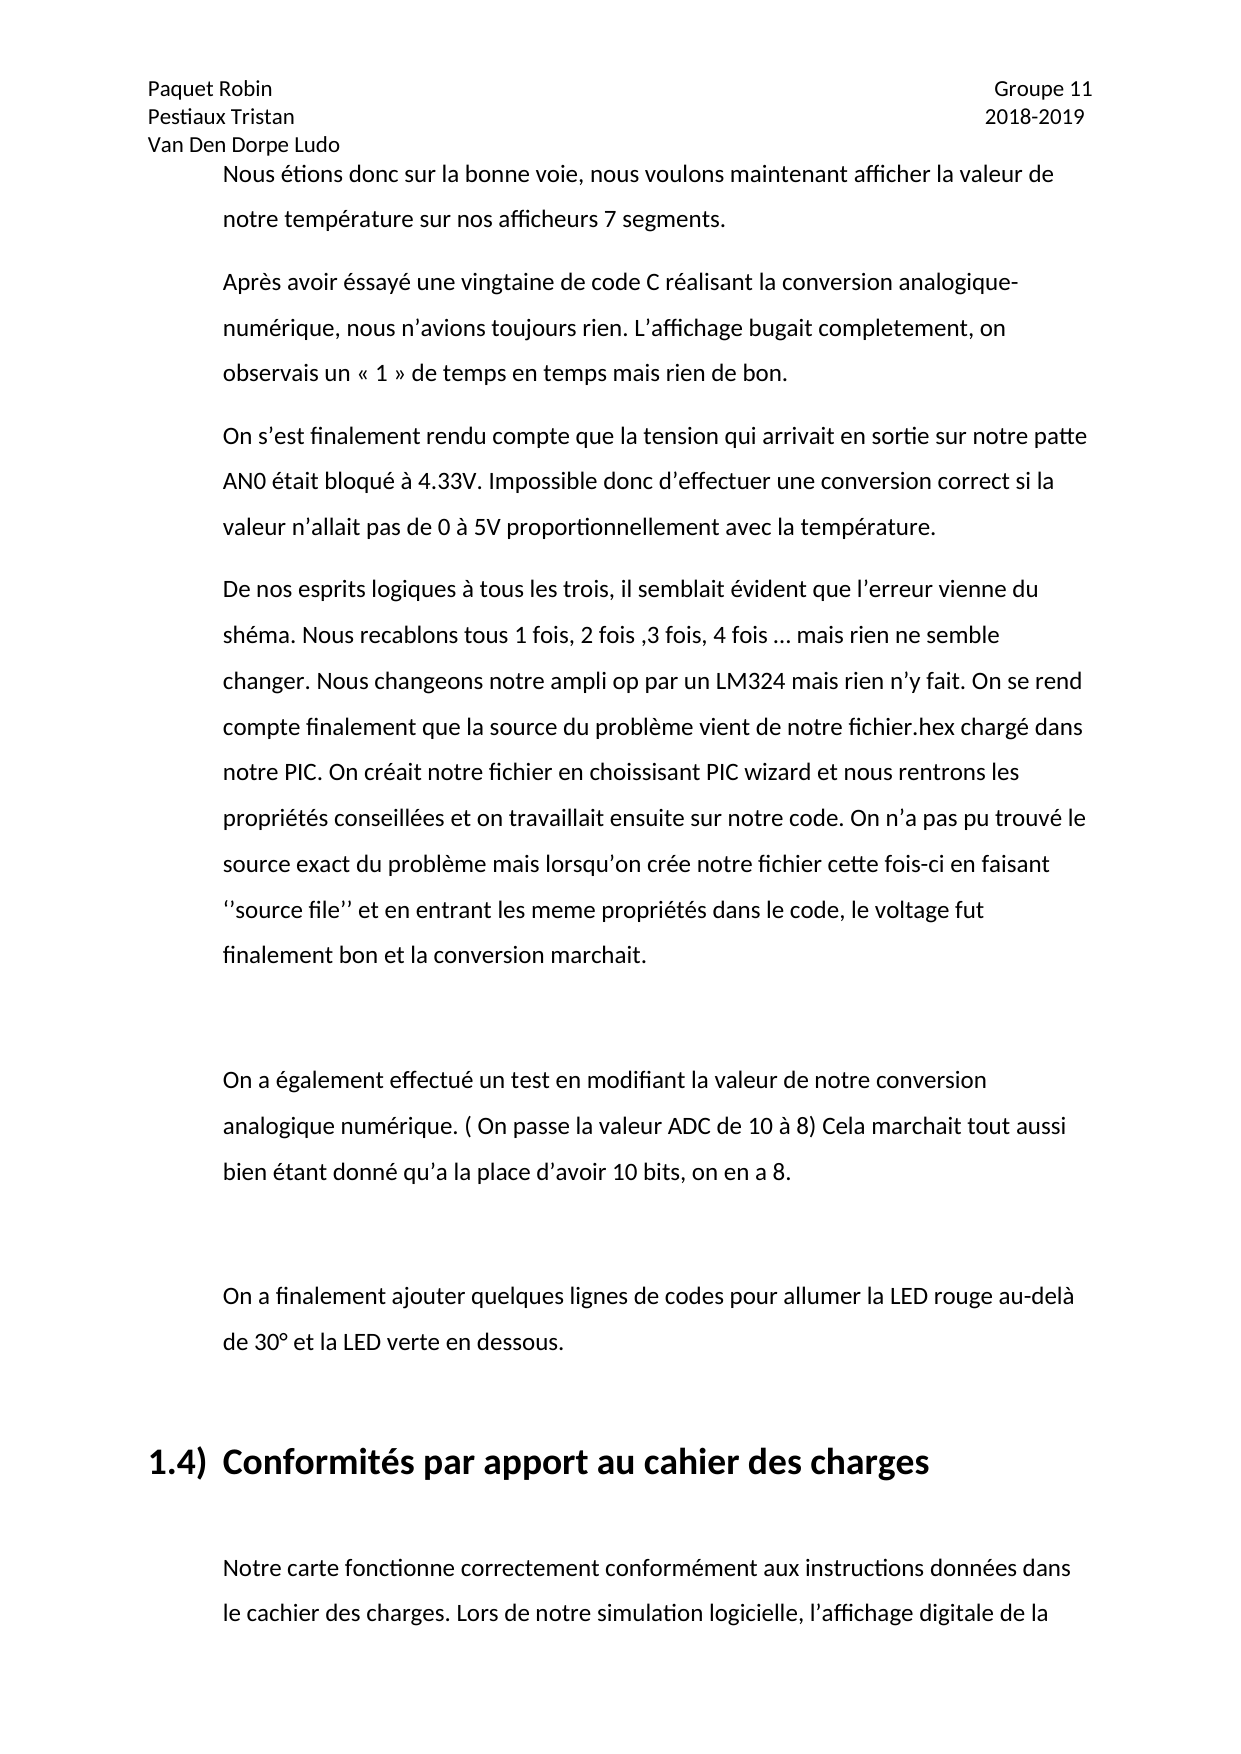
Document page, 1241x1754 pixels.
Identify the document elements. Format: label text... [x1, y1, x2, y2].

list On a également effectué un test en modifiant la valeur de notre conversion analogique numérique. ( On passe la valeur ADC de 10 à 8) Cela marchait tout aussi bien étant donné qu’a la place d’avoir 10 bits, on en a 8. [223, 1064, 1093, 1186]
list Nous étions donc sur la bonne voie, nous voulons maintenant afficher la valeur de notre température sur nos afficheurs 7 segments. [223, 158, 1093, 234]
list Notre carte fonctionne correctement conformément aux instructions données dans le cachier des charges. Lors de notre simulation logicielle, l’affichage digitale de la [223, 1552, 1093, 1628]
list On a finalement ajouter quelques lignes de codes pour allumer la LED rouge au-delà de 30° et la LED verte en dessous. [223, 1281, 1093, 1357]
list Après avoir éssayé une vingtaine de code C réalisant la conversion analogique-numérique, nous n’avions toujours rien. L’affichage bugait completement, on observais un « 1 » de temps en temps mais rien de bon. [223, 266, 1093, 388]
list Conformités par apport au cahier des charges [148, 1438, 1093, 1483]
list On s’est finalement rendu compte que la tension qui arrivait en sortie sur notre patte AN0 était bloqué à 4.33V. Impossible donc d’effectuer une conversion correct si la valeur n’allait pas de 0 à 5V proportionnellement avec la température. [223, 420, 1093, 542]
list De nos esprits logiques à tous les trois, il semblait évident que l’erreur vienne du shéma. Nous recablons tous 1 fois, 2 fois ,3 fois, 4 fois … mais rien ne semble changer. Nous changeons notre ampli op par un LM324 mais rien n’y fait. On se rend compte finalement que la source du problème vient de notre fichier.hex chargé dans notre PIC. On créait notre fichier en choissisant PIC wizard et nous rentrons les propriétés conseillées et on travaillait ensuite sur notre code. On n’a pas pu trouvé le source exact du problème mais lorsqu’on crée notre fichier cette fois-ci en faisant ‘’source file’’ et en entrant les meme propriétés dans le code, le voltage fut finalement bon et la conversion marchait. [223, 574, 1093, 970]
